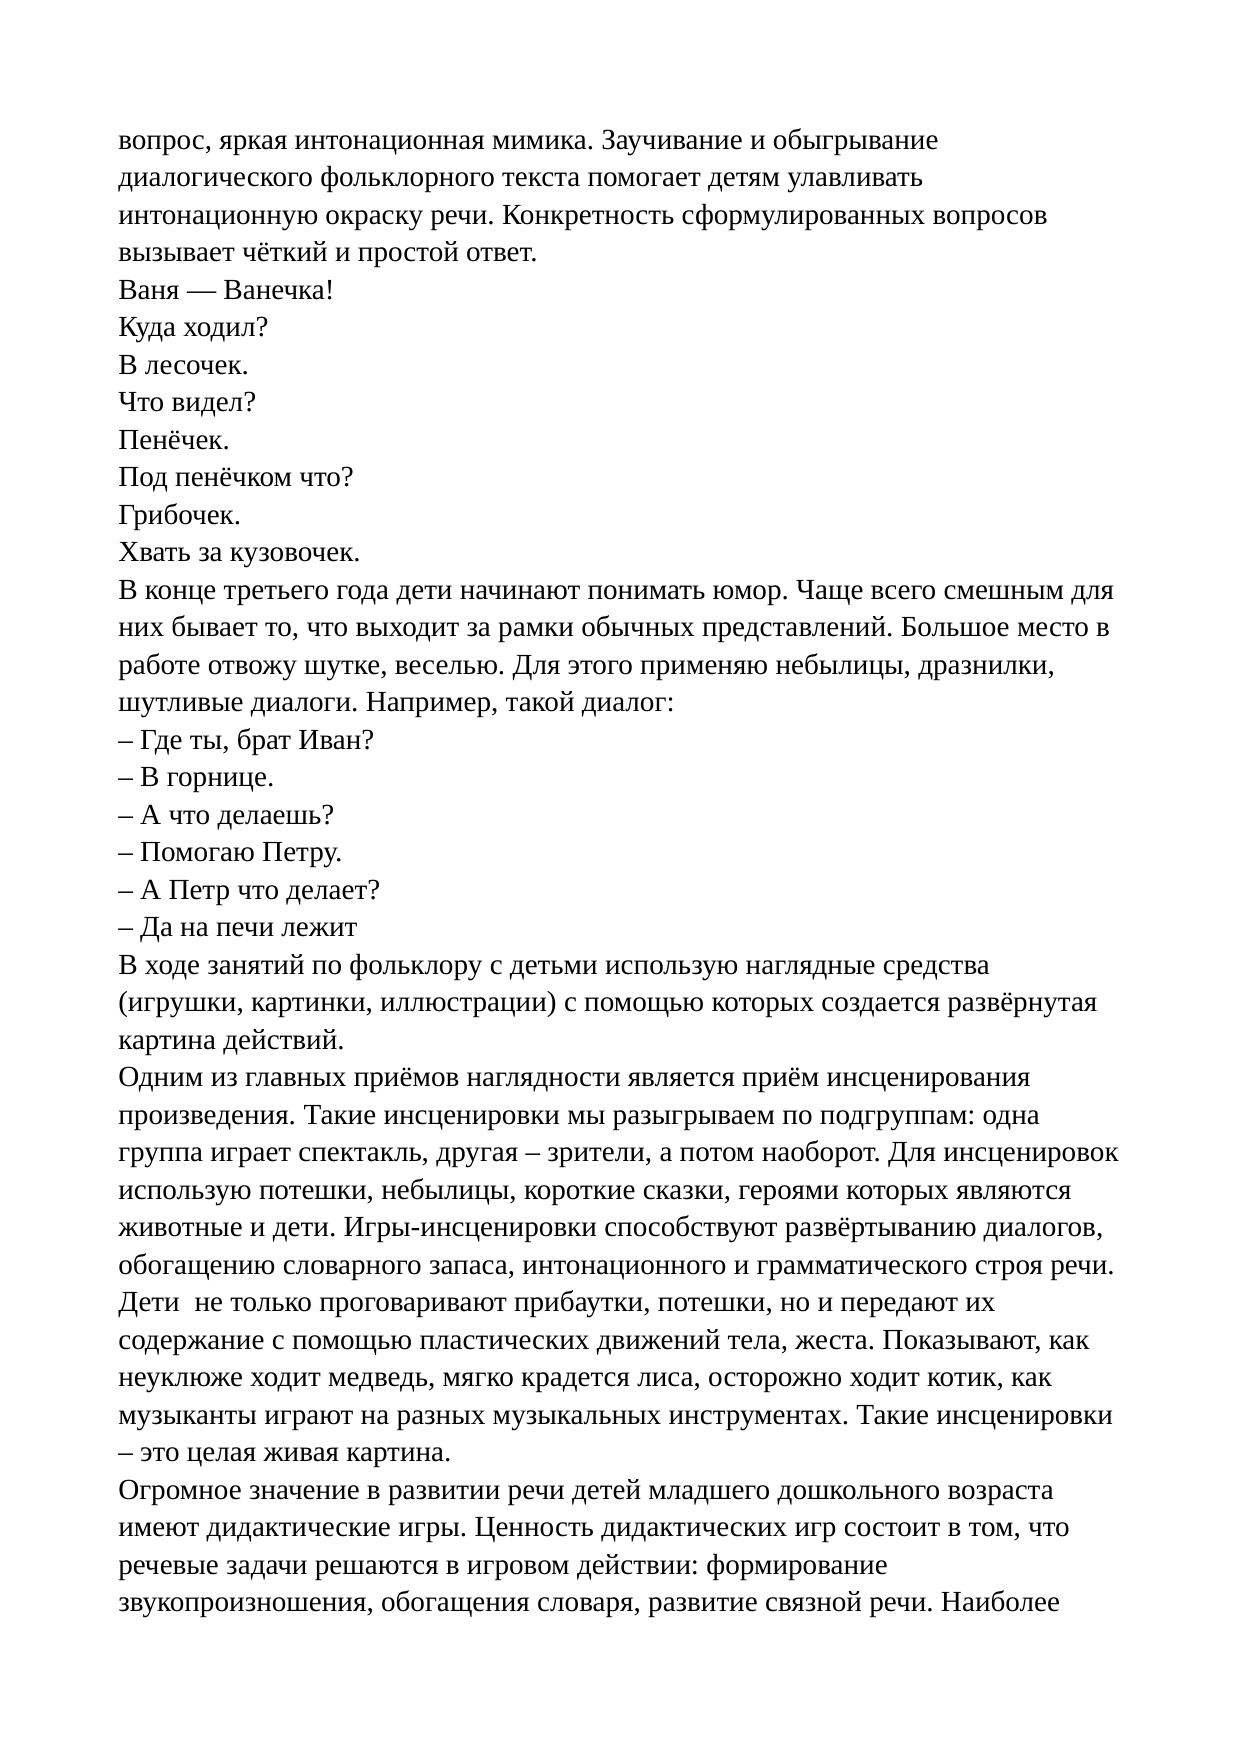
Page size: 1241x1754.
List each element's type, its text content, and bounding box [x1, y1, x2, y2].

text Хвать за кузовочек. [118, 531, 1122, 568]
text Огромное значение в развитии речи детей младшего дошкольного возраста имеют дидактические игры. Ценность дидактических игр состоит в том, что речевые задачи решаются в игровом действии: формирование звукопроизношения, обогащения словаря, развитие связной речи. Наиболее [118, 1468, 1122, 1618]
text Ваня — Ванечка! [118, 268, 1122, 306]
text В лесочек. [118, 343, 1122, 381]
text Куда ходил? [118, 306, 1122, 343]
text Грибочек. [118, 493, 1122, 531]
text – А что делаешь? [118, 793, 1122, 831]
text Что видел? [118, 381, 1122, 418]
text – Где ты, брат Иван? [118, 718, 1122, 756]
text Пенёчек. [118, 418, 1122, 456]
text – Помогаю Петру. [118, 831, 1122, 868]
text – А Петр что делает? [118, 868, 1122, 906]
text Под пенёчком что? [118, 456, 1122, 493]
text – В горнице. [118, 756, 1122, 793]
text – Да на печи лежит [118, 906, 1122, 943]
text В ходе занятий по фольклору с детьми использую наглядные средства (игрушки, картинки, иллюстрации) с помощью которых создается развёрнутая картина действий. [118, 943, 1122, 1056]
text В конце третьего года дети начинают понимать юмор. Чаще всего смешным для них бывает то, что выходит за рамки обычных представлений. Большое место в работе отвожу шутке, веселью. Для этого применяю небылицы, дразнилки, шутливые диалоги. Например, такой диалог: [118, 568, 1122, 718]
text Одним из главных приёмов наглядности является приём инсценирования произведения. Такие инсценировки мы разыгрываем по подгруппам: одна группа играет спектакль, другая – зрители, а потом наоборот. Для инсценировок использую потешки, небылицы, короткие сказки, героями которых являются животные и дети. Игры-инсценировки способствуют развёртыванию диалогов, обогащению словарного запаса, интонационного и грамматического строя речи. Дети не только проговаривают прибаутки, потешки, но и передают их содержание с помощью пластических движений тела, жеста. Показывают, как неуклюже ходит медведь, мягко крадется лиса, осторожно ходит котик, как музыканты играют на разных музыкальных инструментах. Такие инсценировки – это целая живая картина. [118, 1056, 1122, 1468]
text вопрос, яркая интонационная мимика. Заучивание и обыгрывание диалогического фольклорного текста помогает детям улавливать интонационную окраску речи. Конкретность сформулированных вопросов вызывает чёткий и простой ответ. [118, 118, 1122, 268]
